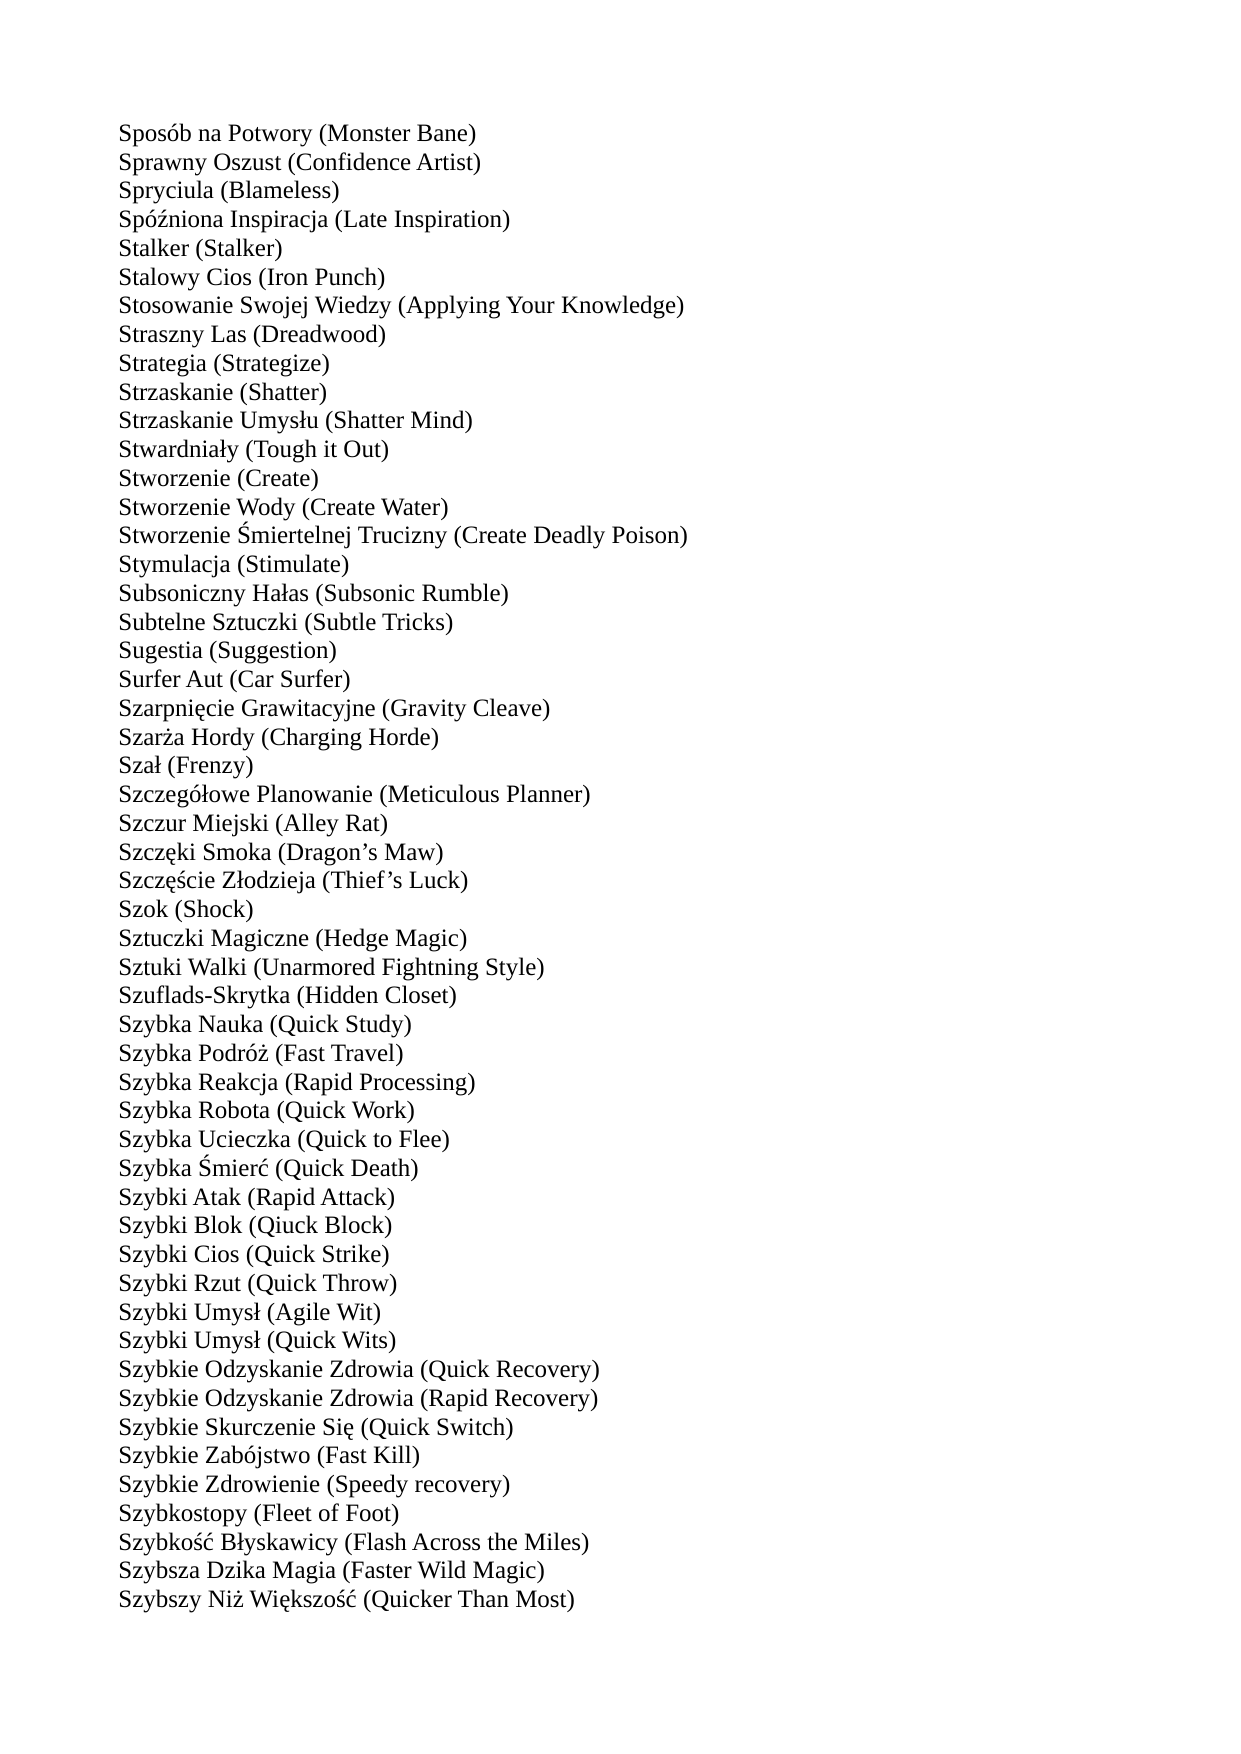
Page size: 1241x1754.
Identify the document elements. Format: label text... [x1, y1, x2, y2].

text Strategia (Strategize) [118, 348, 1122, 377]
text Stworzenie Wody (Create Water) [118, 492, 1122, 521]
text Sztuki Walki (Unarmored Fightning Style) [118, 952, 1122, 981]
text Szczur Miejski (Alley Rat) [118, 808, 1122, 837]
text Sztuczki Magiczne (Hedge Magic) [118, 923, 1122, 952]
text Szok (Shock) [118, 894, 1122, 923]
text Szybka Śmierć (Quick Death) [118, 1153, 1122, 1182]
text Straszny Las (Dreadwood) [118, 319, 1122, 348]
text Szybki Cios (Quick Strike) [118, 1239, 1122, 1268]
text Szybkie Skurczenie Się (Quick Switch) [118, 1412, 1122, 1441]
text Szybki Rzut (Quick Throw) [118, 1268, 1122, 1297]
text Stosowanie Swojej Wiedzy (Applying Your Knowledge) [118, 291, 1122, 319]
text Sprawny Oszust (Confidence Artist) [118, 147, 1122, 176]
text Szybki Umysł (Agile Wit) [118, 1297, 1122, 1326]
text Szybka Nauka (Quick Study) [118, 1009, 1122, 1038]
text Sugestia (Suggestion) [118, 636, 1122, 664]
text Szybki Atak (Rapid Attack) [118, 1182, 1122, 1211]
text Subsoniczny Hałas (Subsonic Rumble) [118, 578, 1122, 607]
text Szybkie Odzyskanie Zdrowia (Quick Recovery) [118, 1354, 1122, 1383]
text Szarża Hordy (Charging Horde) [118, 722, 1122, 751]
text Stworzenie (Create) [118, 463, 1122, 492]
text Szczęście Złodzieja (Thief’s Luck) [118, 866, 1122, 894]
text Subtelne Sztuczki (Subtle Tricks) [118, 607, 1122, 636]
text Szał (Frenzy) [118, 751, 1122, 779]
text Szybka Robota (Quick Work) [118, 1096, 1122, 1124]
text Szybkostopy (Fleet of Foot) [118, 1498, 1122, 1527]
text Szybka Podróż (Fast Travel) [118, 1038, 1122, 1067]
text Szybki Umysł (Quick Wits) [118, 1326, 1122, 1354]
text Szybka Reakcja (Rapid Processing) [118, 1067, 1122, 1096]
text Szybkie Zabójstwo (Fast Kill) [118, 1441, 1122, 1469]
text Szczęki Smoka (Dragon’s Maw) [118, 837, 1122, 866]
text Strzaskanie Umysłu (Shatter Mind) [118, 406, 1122, 434]
text Stalowy Cios (Iron Punch) [118, 262, 1122, 291]
text Szybka Ucieczka (Quick to Flee) [118, 1124, 1122, 1153]
text Szybki Blok (Qiuck Block) [118, 1211, 1122, 1239]
text Spóźniona Inspiracja (Late Inspiration) [118, 204, 1122, 233]
text Spryciula (Blameless) [118, 176, 1122, 204]
text Szczegółowe Planowanie (Meticulous Planner) [118, 779, 1122, 808]
text Szybkie Zdrowienie (Speedy recovery) [118, 1469, 1122, 1498]
text Strzaskanie (Shatter) [118, 377, 1122, 406]
text Stworzenie Śmiertelnej Trucizny (Create Deadly Poison) [118, 521, 1122, 549]
text Sposób na Potwory (Monster Bane) [118, 118, 1122, 147]
text Szybszy Niż Większość (Quicker Than Most) [118, 1584, 1122, 1613]
text Stalker (Stalker) [118, 233, 1122, 262]
text Szarpnięcie Grawitacyjne (Gravity Cleave) [118, 693, 1122, 722]
text Szuflads-Skrytka (Hidden Closet) [118, 981, 1122, 1009]
text Stwardniały (Tough it Out) [118, 434, 1122, 463]
text Szybkie Odzyskanie Zdrowia (Rapid Recovery) [118, 1383, 1122, 1412]
text Stymulacja (Stimulate) [118, 549, 1122, 578]
text Szybsza Dzika Magia (Faster Wild Magic) [118, 1556, 1122, 1584]
text Szybkość Błyskawicy (Flash Across the Miles) [118, 1527, 1122, 1556]
text Surfer Aut (Car Surfer) [118, 664, 1122, 693]
